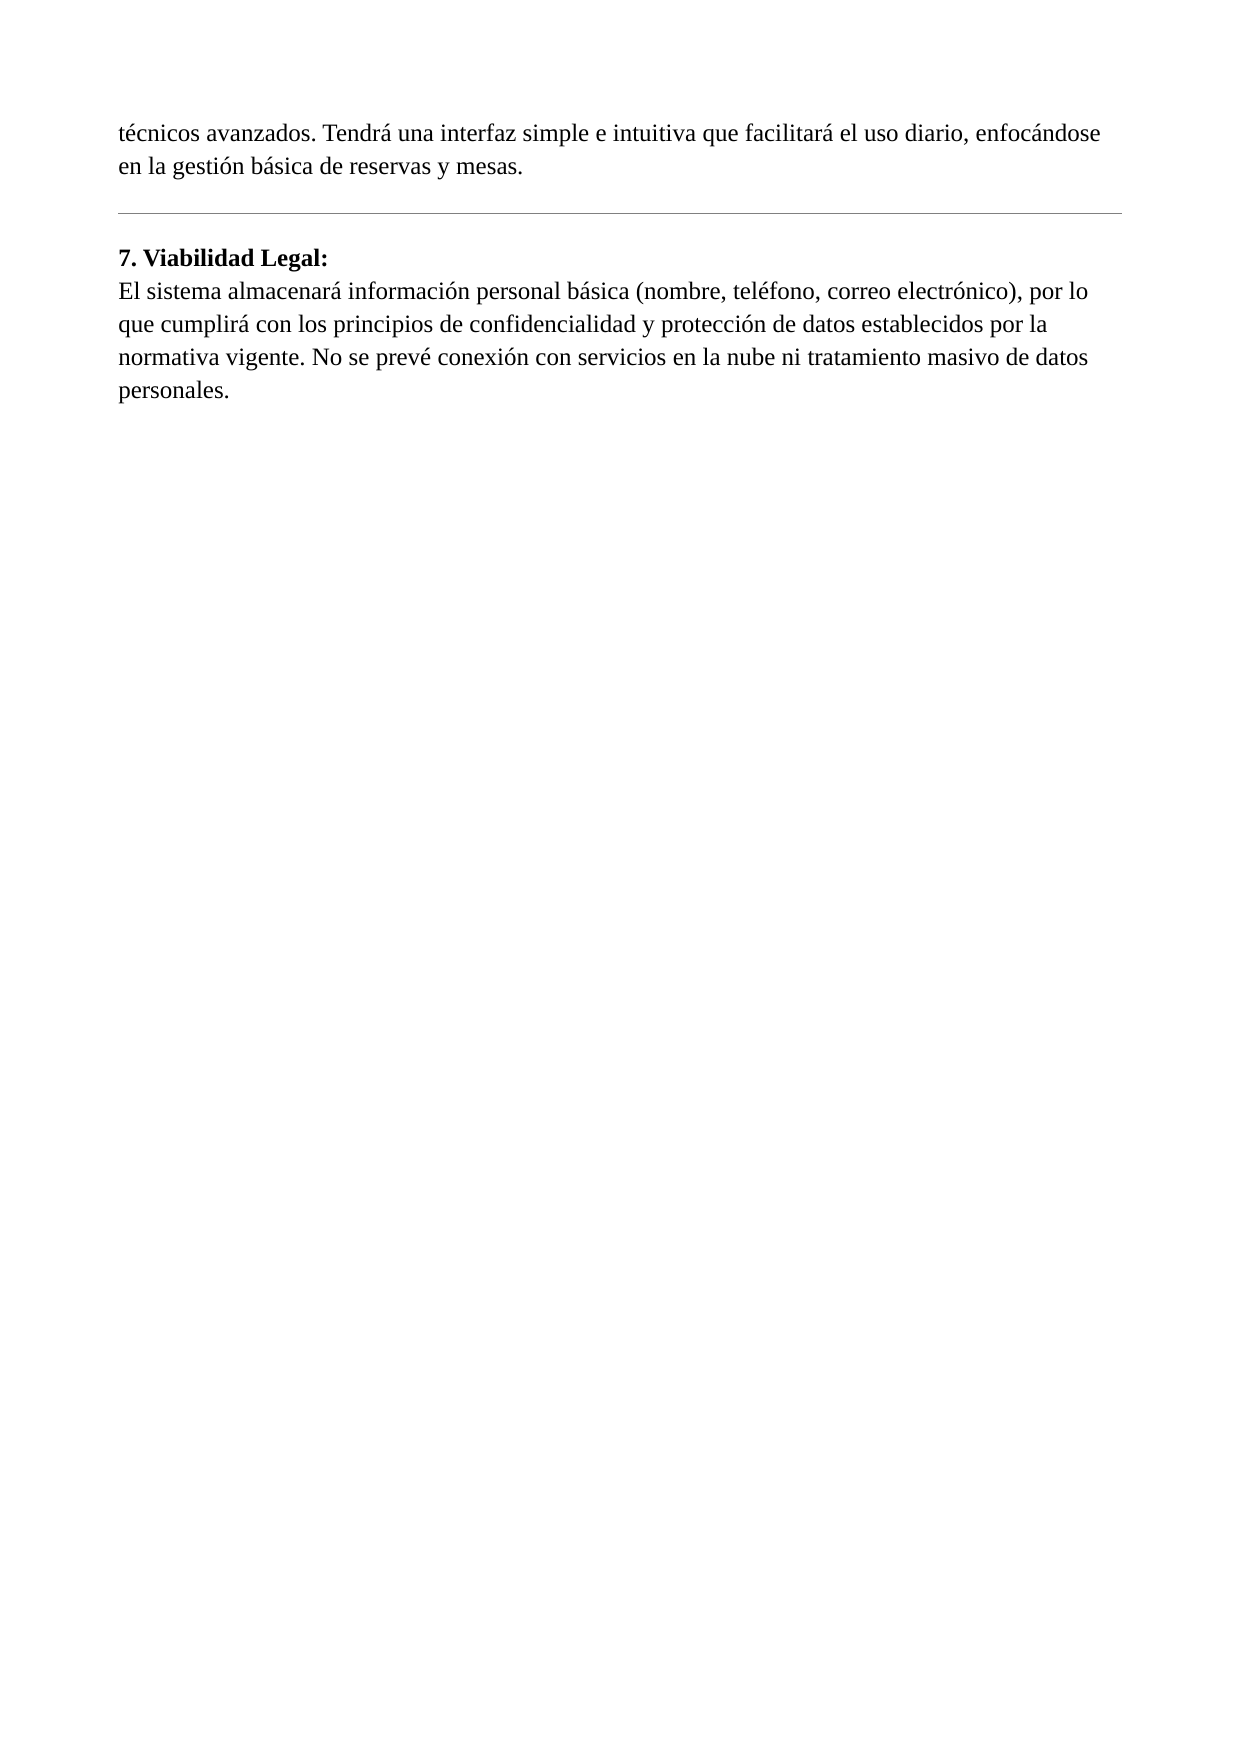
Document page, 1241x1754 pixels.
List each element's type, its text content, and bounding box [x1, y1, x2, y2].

text 7. Viabilidad Legal: El sistema almacenará información personal básica (nombre, teléfono, correo electrónico), por lo que cumplirá con los principios de confidencialidad y protección de datos establecidos por la normativa vigente. No se prevé conexión con servicios en la nube ni tratamiento masivo de datos personales. [118, 243, 1122, 404]
text técnicos avanzados. Tendrá una interfaz simple e intuitiva que facilitará el uso diario, enfocándose en la gestión básica de reservas y mesas. [118, 118, 1122, 180]
